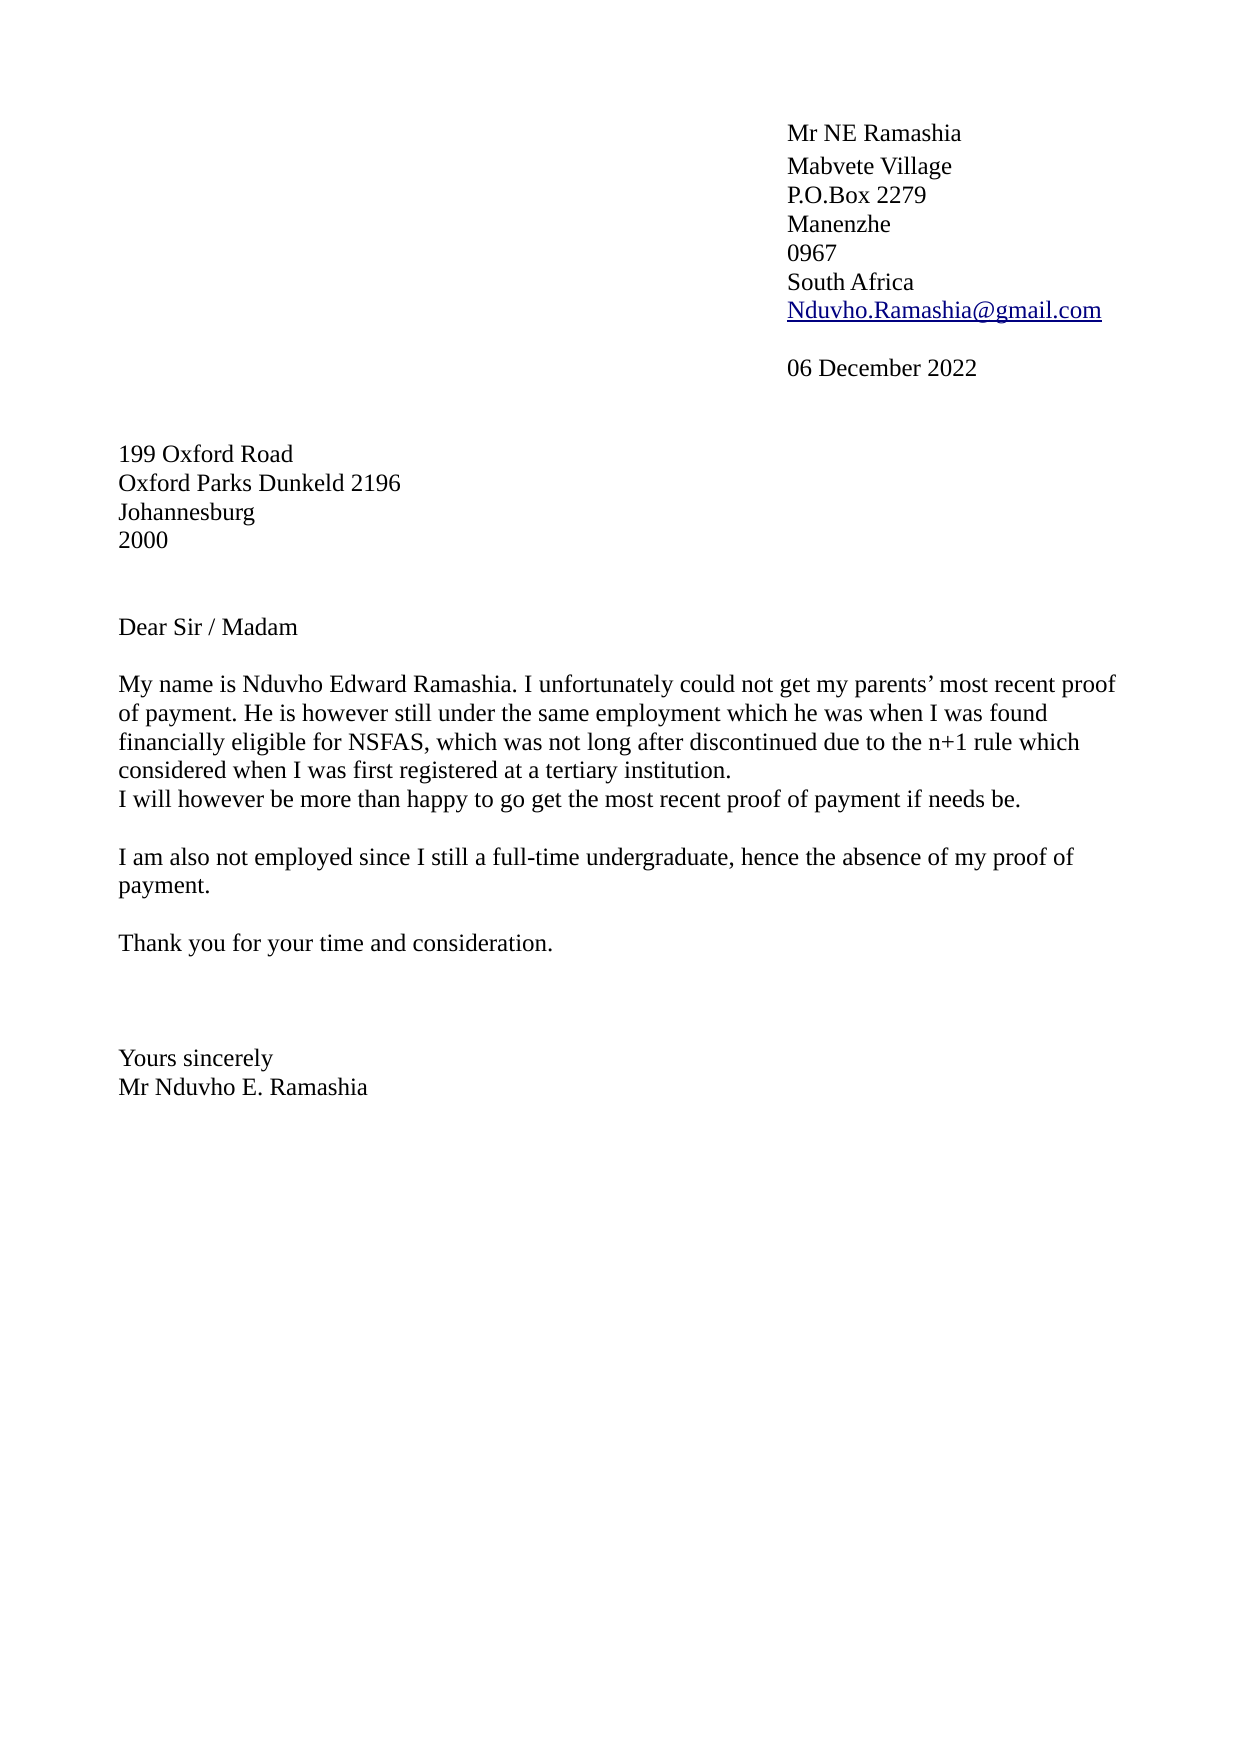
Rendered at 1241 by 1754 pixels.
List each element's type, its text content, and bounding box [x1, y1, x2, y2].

text Dear Sir / Madam [118, 612, 1122, 640]
text Thank you for your time and consideration. [118, 928, 1122, 957]
text Mr Nduvho E. Ramashia [118, 1072, 1122, 1100]
text I am also not employed since I still a full-time undergraduate, hence the absence of my proof of payment. [118, 842, 1122, 899]
text Mabvete Village [118, 147, 1122, 180]
text Yours sincerely [118, 1043, 1122, 1072]
text Oxford Parks Dunkeld 2196 [118, 468, 1122, 497]
text P.O.Box 2279 [118, 180, 1122, 209]
text 2000 [118, 525, 1122, 554]
text 06 December 2022 [118, 353, 1122, 382]
text I will however be more than happy to go get the most recent proof of payment if needs be. [118, 784, 1122, 813]
text 199 Oxford Road [118, 439, 1122, 468]
text 0967 [118, 238, 1122, 267]
text Johannesburg [118, 497, 1122, 525]
text Manenzhe [118, 209, 1122, 238]
text Nduvho.Ramashia@gmail.com [118, 295, 1122, 324]
text Mr NE Ramashia [118, 118, 1122, 147]
text South Africa [118, 267, 1122, 295]
text My name is Nduvho Edward Ramashia. I unfortunately could not get my parents’ most recent proof of payment. He is however still under the same employment which he was when I was found financially eligible for NSFAS, which was not long after discontinued due to the n+1 rule which considered when I was first registered at a tertiary institution. [118, 669, 1122, 784]
